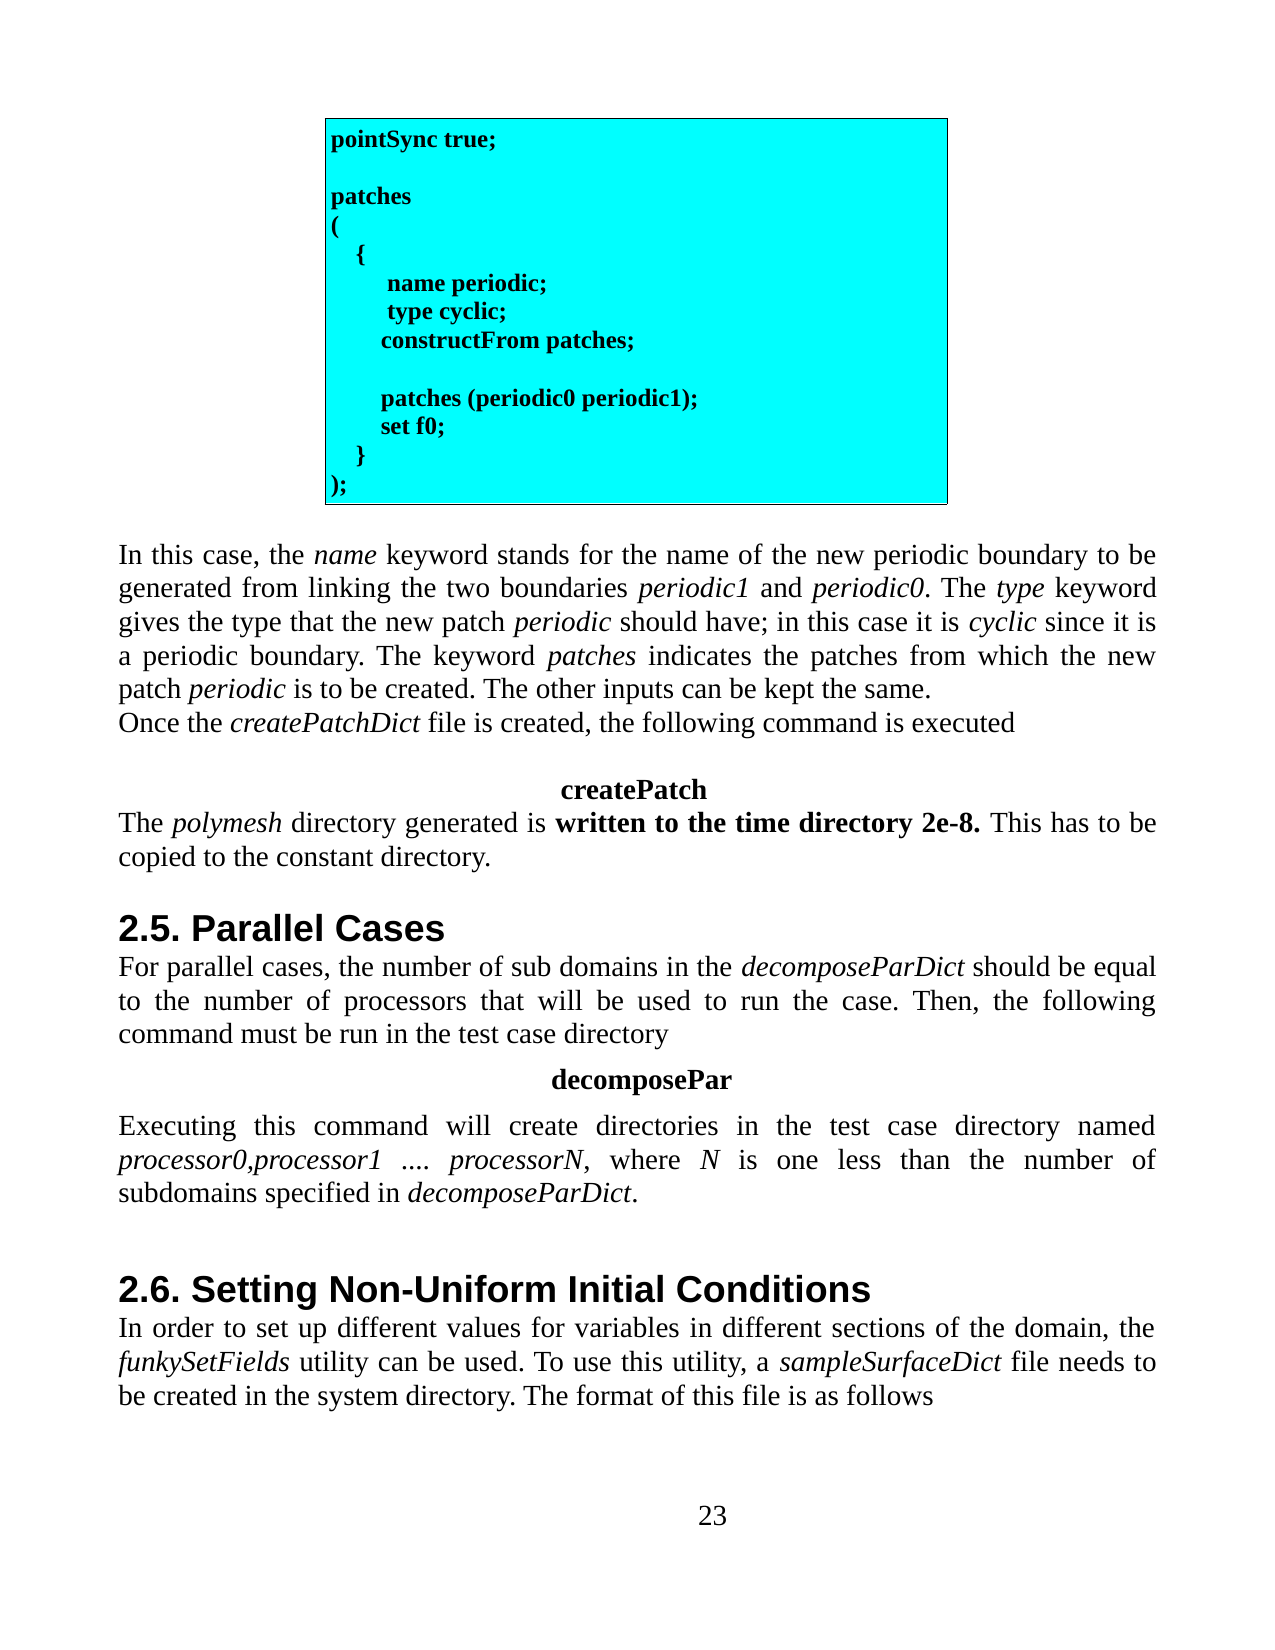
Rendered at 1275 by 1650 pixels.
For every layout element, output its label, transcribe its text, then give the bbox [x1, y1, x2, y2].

text In order to set up different values for variables in different sections of the domain, the funkySetFields utility can be used. To use this utility, a sampleSurfaceDict file needs to be created in the system directory. The format of this file is as follows [118, 1311, 1157, 1411]
text The polymesh directory generated is written to the time directory 2e-8. This has to be copied to the constant directory. [118, 805, 1157, 872]
text createPatch [118, 772, 1157, 805]
text Once the createPatchDict file is created, the following command is executed [118, 705, 1157, 738]
text decomposePar [118, 1062, 1157, 1096]
subtitle 2.5. Parallel Cases [118, 906, 1157, 949]
text In this case, the name keyword stands for the name of the new periodic boundary to be generated from linking the two boundaries periodic1 and periodic0. The type keyword gives the type that the new patch periodic should have; in this case it is cyclic since it is a periodic boundary. The keyword patches indicates the patches from which the new patch periodic is to be created. The other inputs can be kept the same. [118, 537, 1157, 705]
text For parallel cases, the number of sub domains in the decomposeParDict should be equal to the number of processors that will be used to run the case. Then, the following command must be run in the test case directory [118, 949, 1157, 1050]
text Executing this command will create directories in the test case directory named processor0,processor1 .... processorN, where N is one less than the number of subdomains specified in decomposeParDict. [118, 1108, 1157, 1209]
table_header pointSync true; patches ( { name periodic; type cyclic; constructFrom patches; patches (periodic0 periodic1); set f0; } ); [326, 119, 947, 503]
subtitle 2.6. Setting Non-Uniform Initial Conditions [118, 1267, 1157, 1311]
